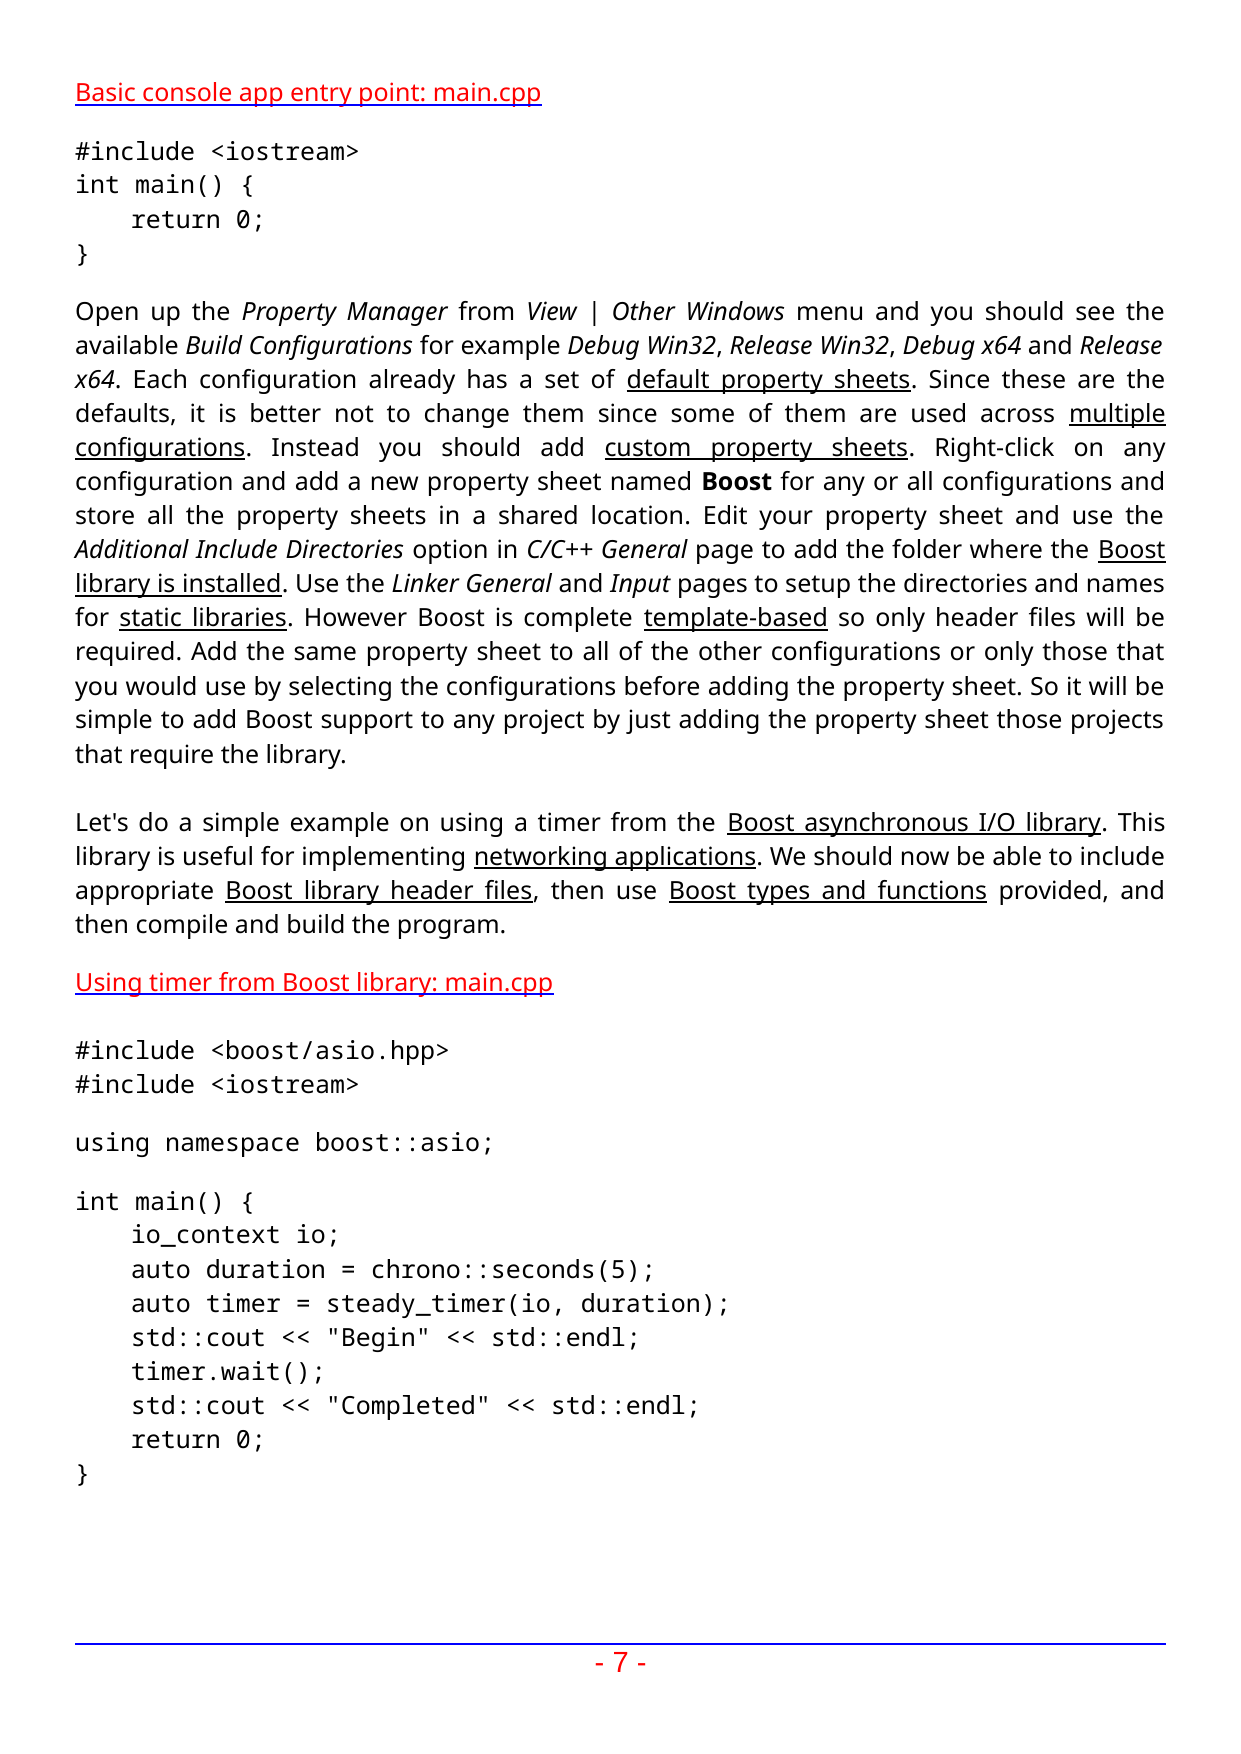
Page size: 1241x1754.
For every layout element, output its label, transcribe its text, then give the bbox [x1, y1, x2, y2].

text } [75, 1456, 1166, 1490]
text return 0; [75, 1422, 1166, 1456]
text #include <iostream> [75, 1067, 1166, 1101]
text std::cout << "Begin" << std::endl; [75, 1319, 1166, 1353]
text Open up the Property Manager from View | Other Windows menu and you should see the available Build Configurations for example Debug Win32, Release Win32, Debug x64 and Release x64. Each configuration already has a set of default property sheets. Since these are the defaults, it is better not to change them since some of them are used across multiple configurations. Instead you should add custom property sheets. Right-click on any configuration and add a new property sheet named Boost for any or all configurations and store all the property sheets in a shared location. Edit your property sheet and use the Additional Include Directories option in C/C++ General page to add the folder where the Boost library is installed. Use the Linker General and Input pages to setup the directories and names for static libraries. However Boost is complete template-based so only header files will be required. Add the same property sheet to all of the other configurations or only those that you would use by selecting the configurations before adding the property sheet. So it will be simple to add Boost support to any project by just adding the property sheet those projects that require the library. [75, 293, 1166, 770]
text Basic console app entry point: main.cpp [75, 75, 1166, 109]
text Let's do a simple example on using a timer from the Boost asynchronous I/O library. This library is useful for implementing networking applications. We should now be able to include appropriate Boost library header files, then use Boost types and functions provided, and then compile and build the program. [75, 804, 1166, 941]
text #include <iostream> [75, 133, 1166, 167]
text io_context io; [75, 1217, 1166, 1251]
text Using timer from Boost library: main.cpp [75, 965, 1166, 999]
text } [75, 235, 1166, 269]
text return 0; [75, 201, 1166, 235]
text int main() { [75, 1183, 1166, 1217]
text auto timer = steady_timer(io, duration); [75, 1285, 1166, 1319]
text timer.wait(); [75, 1353, 1166, 1387]
text auto duration = chrono::seconds(5); [75, 1251, 1166, 1285]
text using namespace boost::asio; [75, 1125, 1166, 1159]
text int main() { [75, 167, 1166, 201]
text #include <boost/asio.hpp> [75, 1033, 1166, 1067]
text std::cout << "Completed" << std::endl; [75, 1387, 1166, 1422]
